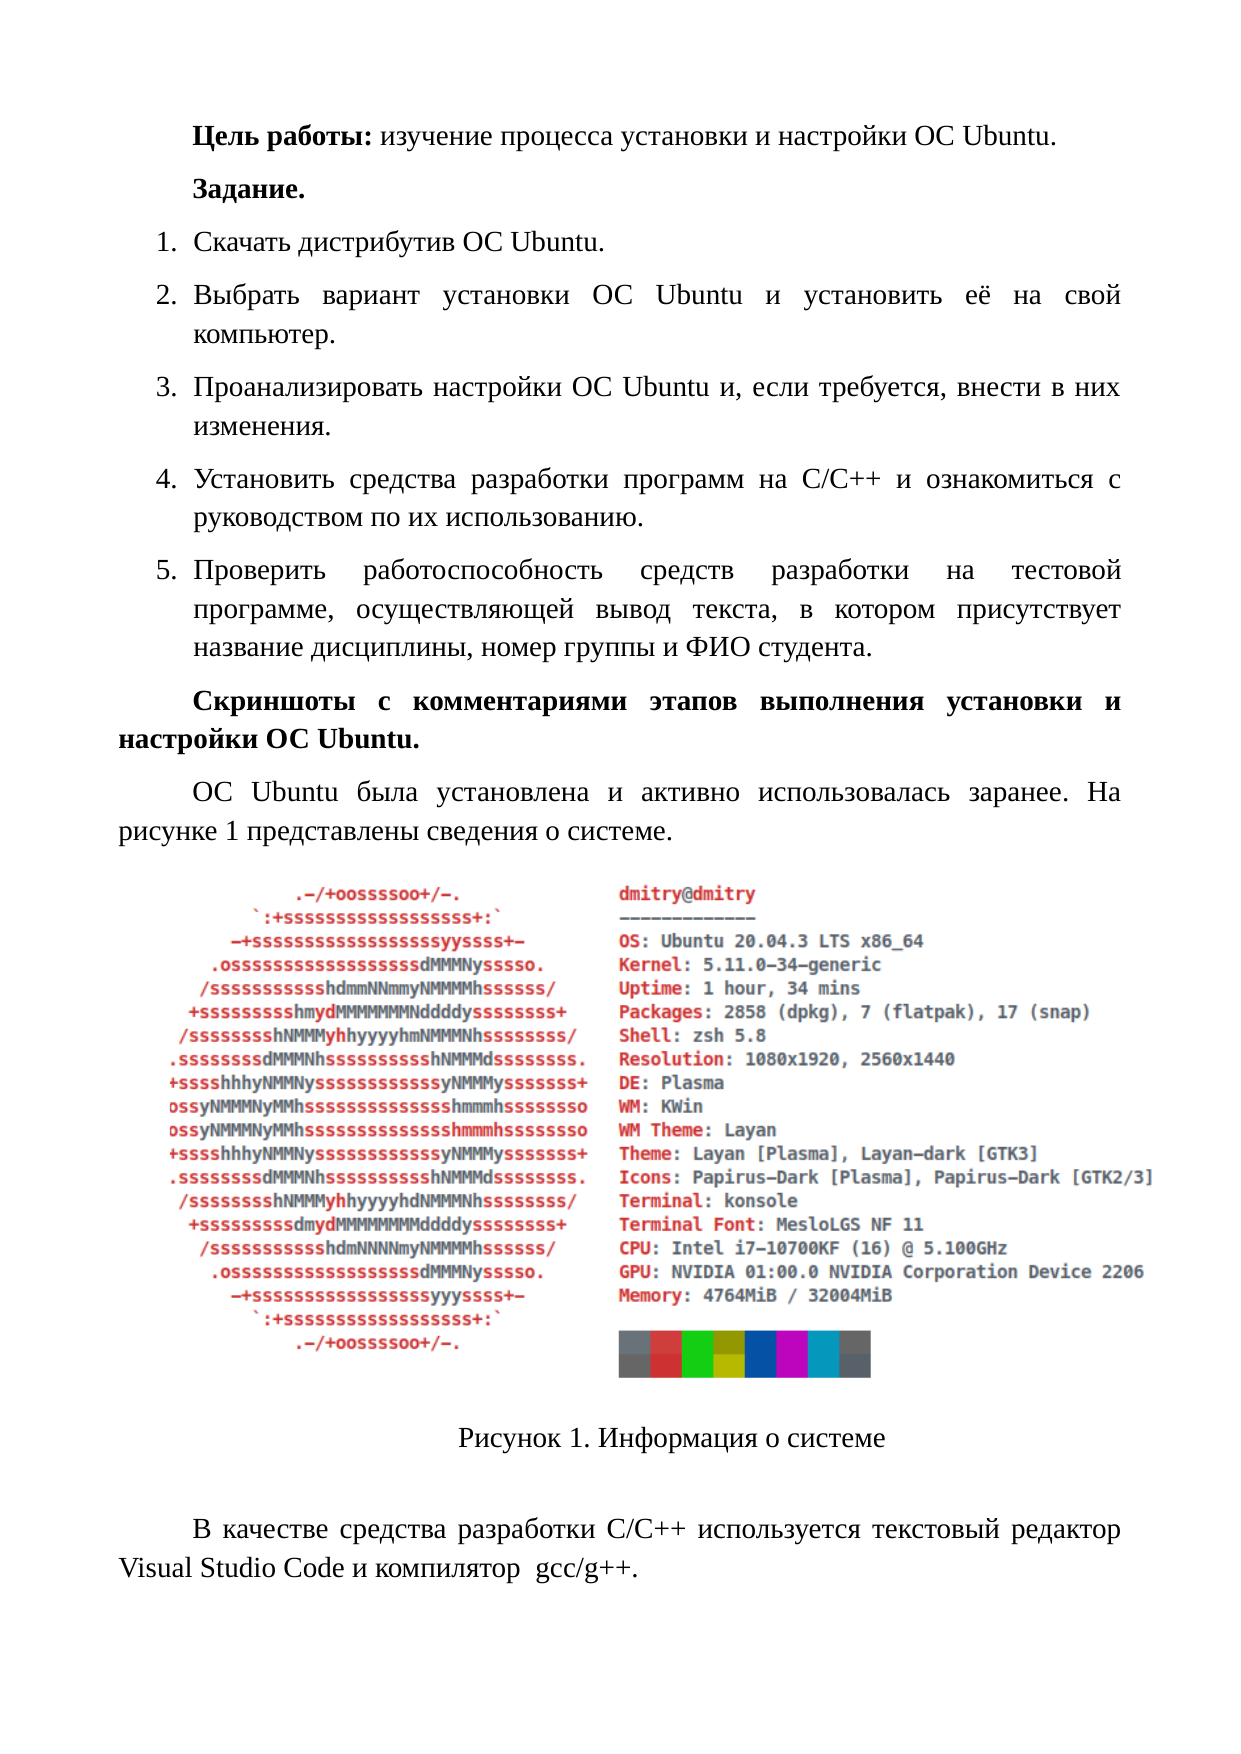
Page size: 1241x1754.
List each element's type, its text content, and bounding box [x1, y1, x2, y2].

list Установить средства разработки программ на С/С++ и ознакомиться с руководством по их использованию. [156, 461, 1122, 533]
text В качестве средства разработки С/С++ используется текстовый редактор Visual Studio Code и компилятор gcc/g++. [118, 1511, 1122, 1583]
list Скачать дистрибутив OC Ubuntu. [156, 224, 1122, 258]
text Скриншоты с комментариями этапов выполнения установки и настройки ОС Ubuntu. [118, 683, 1122, 755]
text ОС Ubuntu была установлена и активно использовалась заранее. На рисунке 1 представлены сведения о системе. [118, 774, 1122, 846]
list Выбрать вариант установки ОС Ubuntu и установить её на свой компьютер. [156, 277, 1122, 349]
list Проанализировать настройки OC Ubuntu и, если требуется, внести в них изменения. [156, 369, 1122, 441]
text Задание. [118, 171, 1122, 205]
list Проверить работоспособность средств разработки на тестовой программе, осуществляющей вывод текста, в котором присутствует название дисциплины, номер группы и ФИО студента. [156, 552, 1122, 663]
text Рисунок 1. Информация о системе [170, 1420, 1174, 1453]
picture [169, 878, 1174, 1420]
text Цель работы: изучение процесса установки и настройки OC Ubuntu. [118, 118, 1122, 152]
